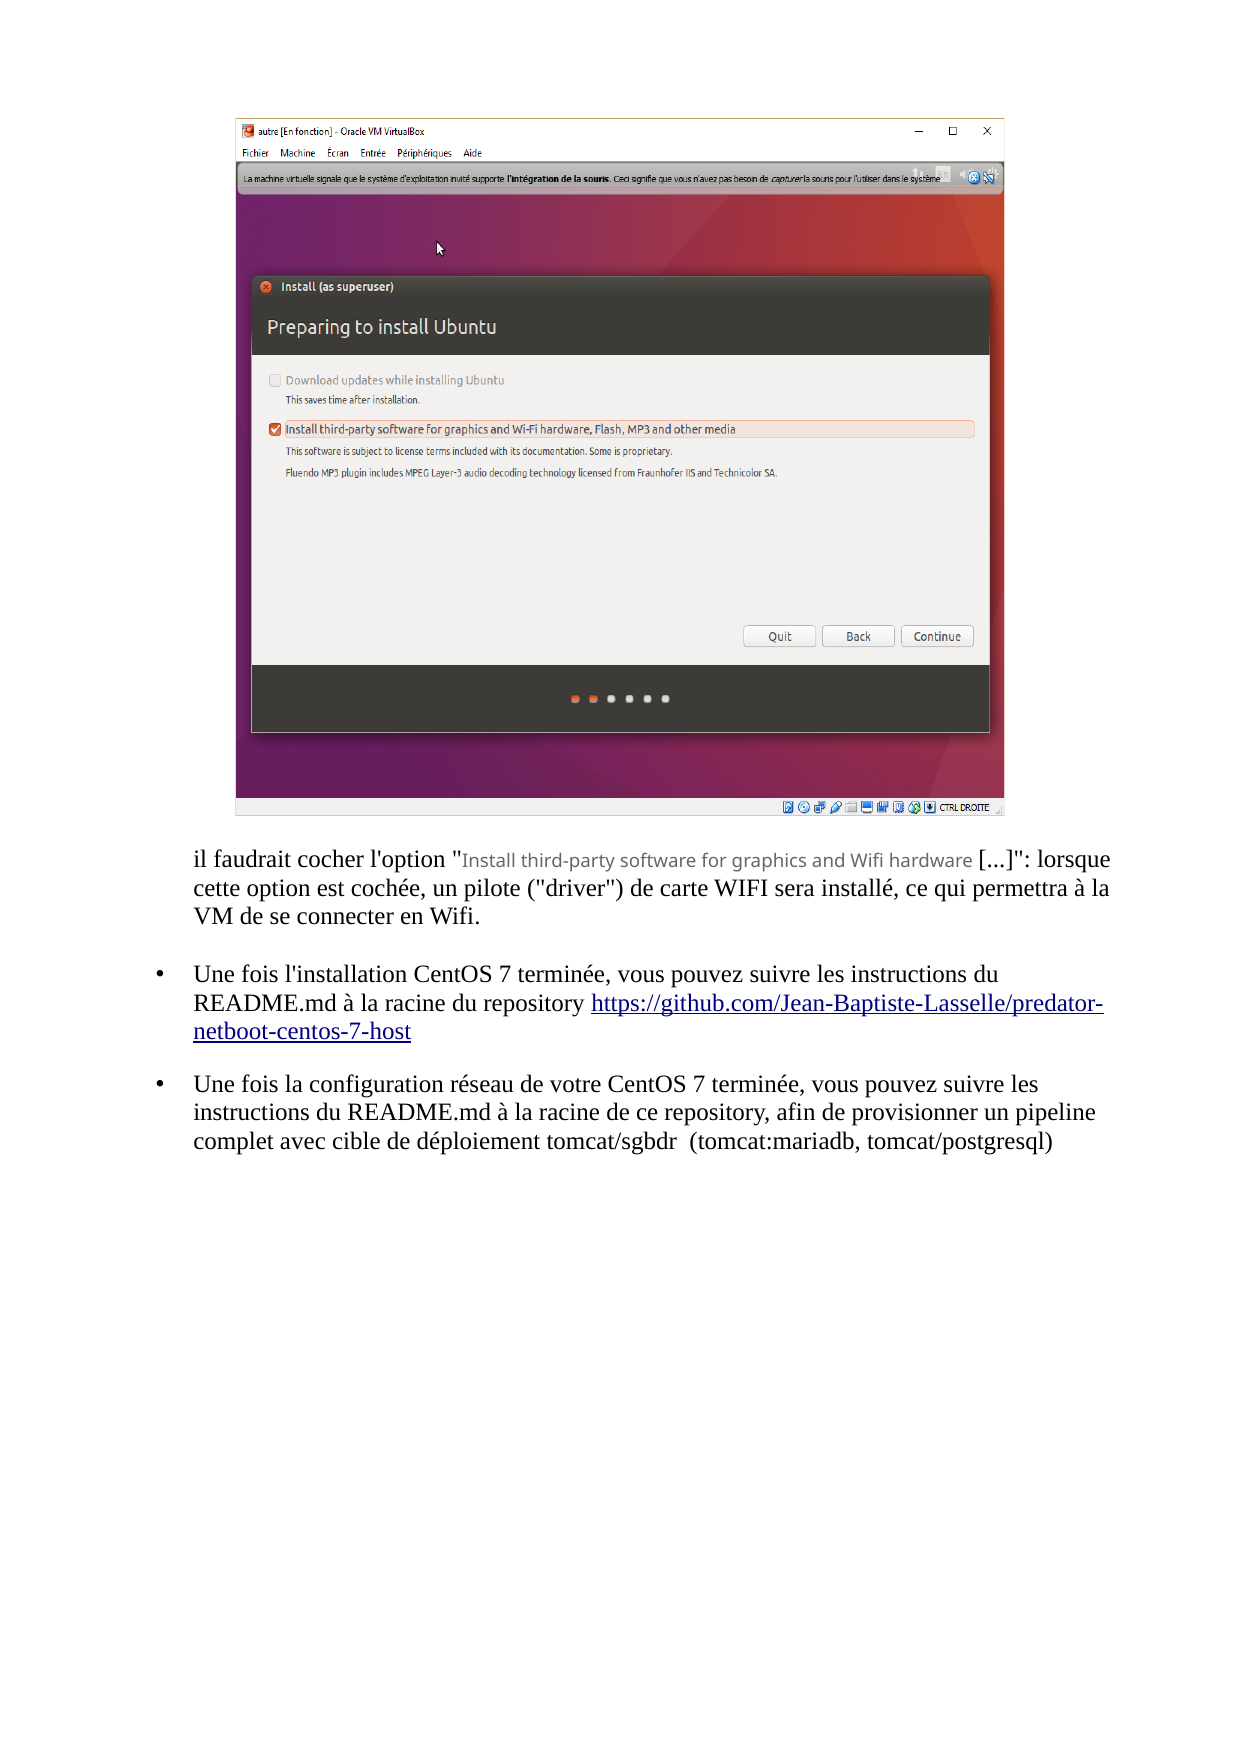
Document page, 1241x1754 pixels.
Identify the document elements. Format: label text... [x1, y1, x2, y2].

list Une fois l'installation CentOS 7 terminée, vous pouvez suivre les instructions du README.md à la racine du repository https://github.com/Jean-Baptiste-Lasselle/predator-netboot-centos-7-host [156, 959, 1122, 1045]
list il faudrait cocher l'option "Install third-party software for graphics and Wifi hardware [...]": lorsque cette option est cochée, un pilote ("driver") de carte WIFI sera installé, ce qui permettra à la VM de se connecter en Wifi. [156, 844, 1122, 930]
picture [235, 118, 1005, 816]
list Une fois la configuration réseau de votre CentOS 7 terminée, vous pouvez suivre les instructions du README.md à la racine de ce repository, afin de provisionner un pipeline complet avec cible de déploiement tomcat/sgbdr (tomcat:mariadb, tomcat/postgresql) [156, 1069, 1122, 1155]
